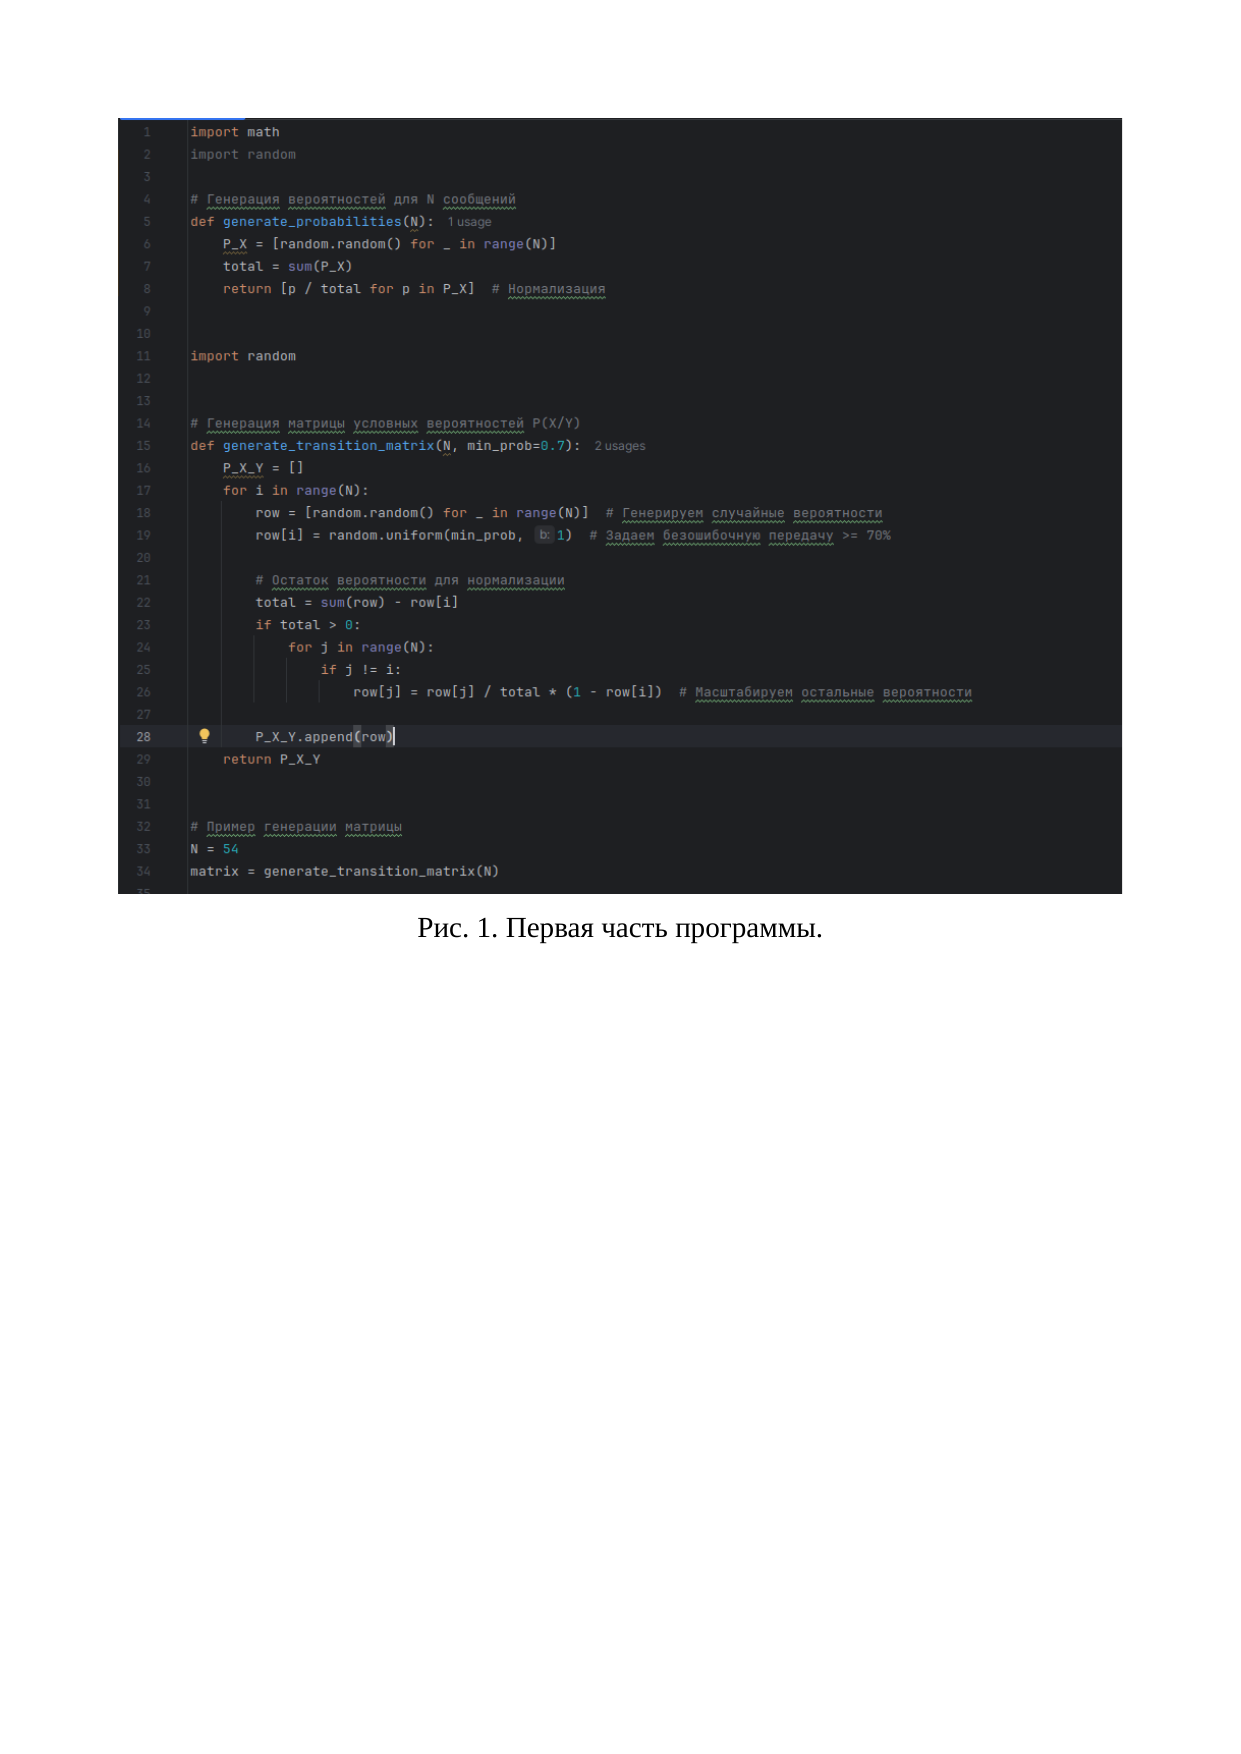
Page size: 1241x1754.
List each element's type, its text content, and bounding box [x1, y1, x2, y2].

text Рис. 1. Первая часть программы. [118, 894, 1122, 943]
picture [118, 118, 1123, 894]
